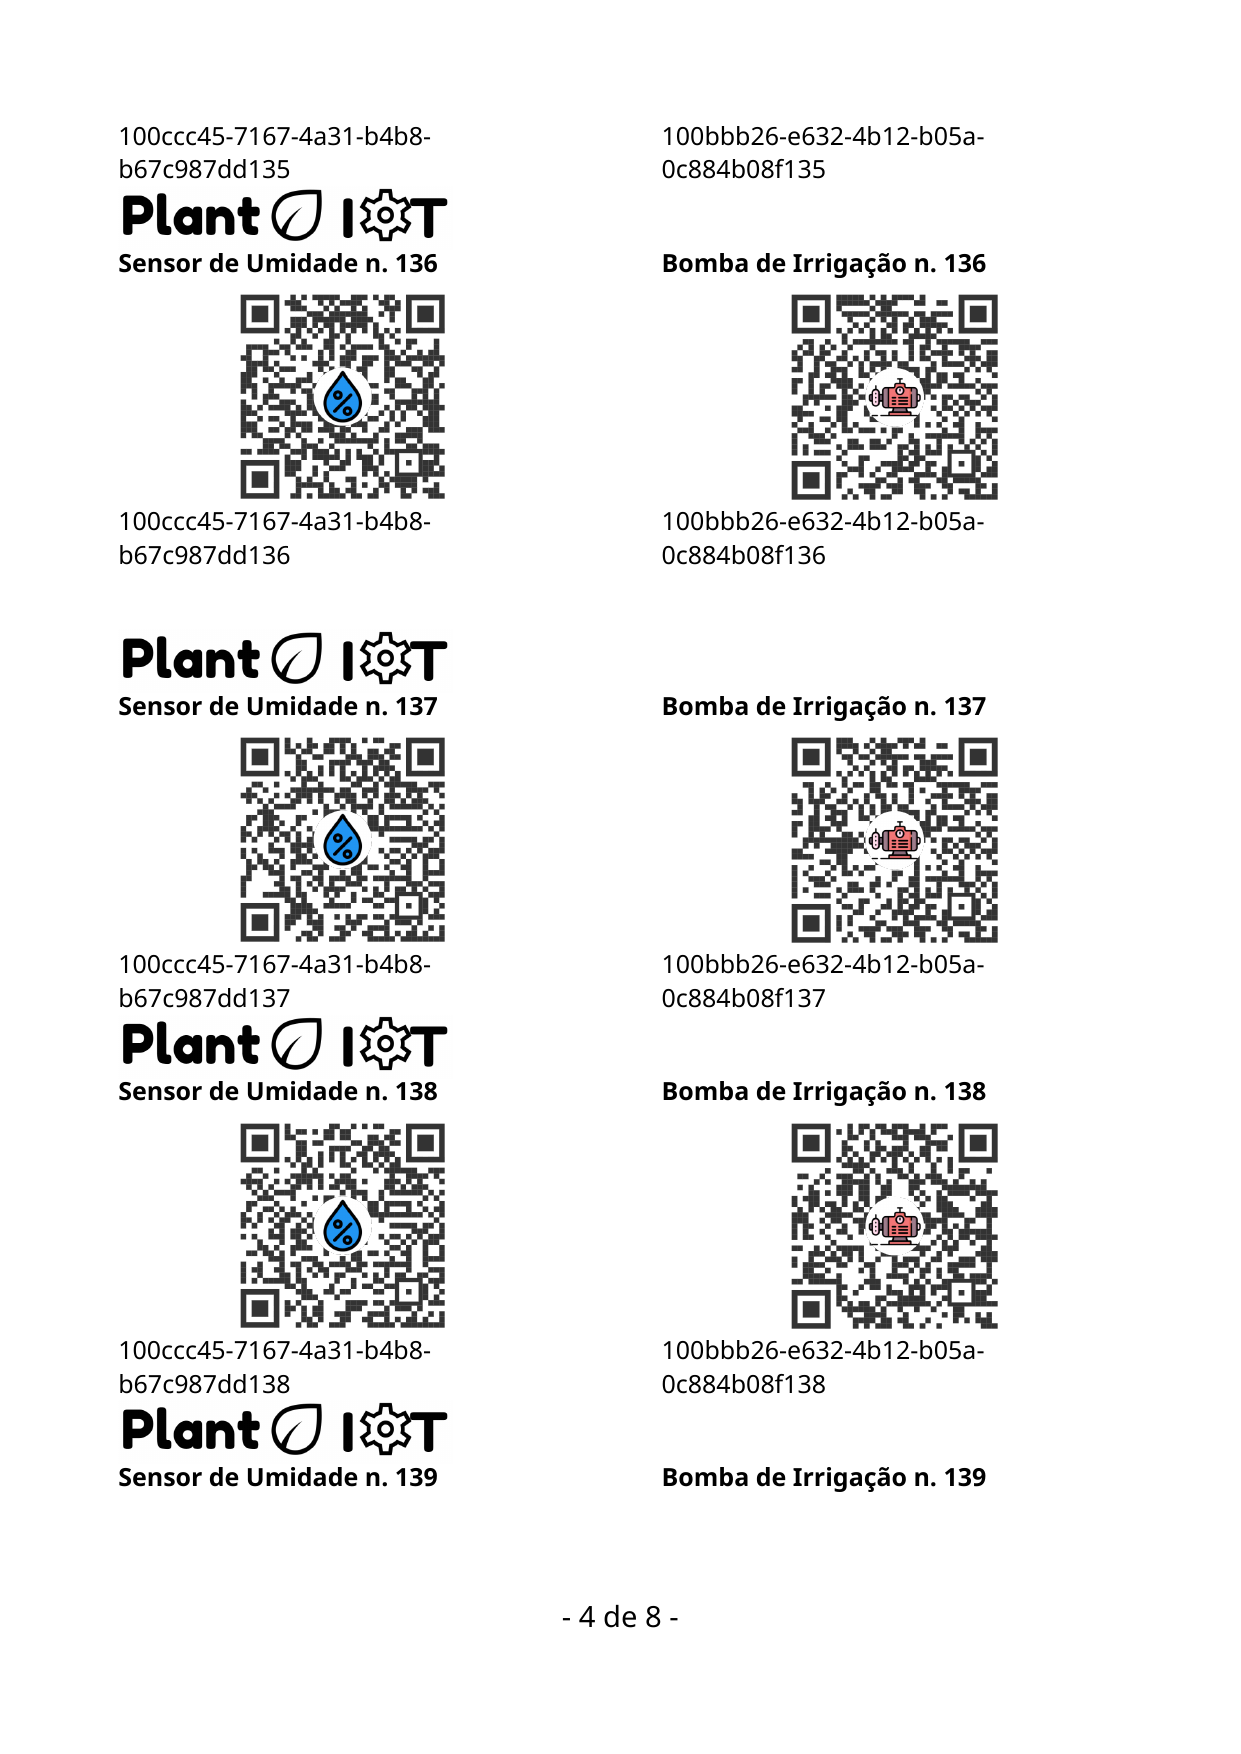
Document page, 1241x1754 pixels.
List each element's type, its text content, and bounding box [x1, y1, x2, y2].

table_cell Bomba de Irrigação n. 138 [661, 1074, 1122, 1108]
table_header [566, 1015, 661, 1074]
table_cell 100bbb26-e632-4b12-b05a-0c884b08f138 [661, 1333, 1122, 1401]
table_cell [118, 723, 566, 947]
table_cell 100ccc45-7167-4a31-b4b8-b67c987dd135 [118, 118, 566, 186]
table_cell [566, 245, 661, 279]
picture [118, 629, 453, 693]
table_cell Bomba de Irrigação n. 139 [661, 1460, 1122, 1494]
table_cell [566, 1074, 661, 1108]
picture [118, 186, 453, 250]
table_header [661, 1015, 1122, 1074]
table_cell [566, 1108, 661, 1332]
table_header [661, 186, 1122, 245]
table_header [453, 1015, 566, 1074]
table_cell [566, 118, 661, 186]
table_header [661, 1401, 1122, 1460]
table_cell [566, 504, 661, 572]
table_cell 100bbb26-e632-4b12-b05a-0c884b08f137 [661, 947, 1122, 1015]
picture [786, 732, 1003, 948]
table_cell [566, 279, 661, 504]
table_cell 100bbb26-e632-4b12-b05a-0c884b08f136 [661, 504, 1122, 572]
table_cell 100ccc45-7167-4a31-b4b8-b67c987dd137 [118, 947, 566, 1015]
table_cell [661, 723, 1122, 947]
table_cell [661, 279, 1122, 504]
table_cell Sensor de Umidade n. 136 [118, 245, 566, 279]
table_cell [566, 1460, 661, 1494]
table_header [566, 186, 661, 245]
table_cell [118, 279, 566, 504]
table_cell [566, 723, 661, 947]
picture [235, 1118, 450, 1333]
table_cell [118, 1108, 566, 1332]
table_header [661, 629, 1122, 688]
table_header [453, 1401, 566, 1460]
table_header [453, 629, 566, 688]
table_header [566, 1401, 661, 1460]
table_cell 100bbb26-e632-4b12-b05a-0c884b08f135 [661, 118, 1122, 186]
picture [786, 289, 1003, 505]
picture [118, 1015, 453, 1079]
table_header [453, 186, 566, 245]
table_cell Bomba de Irrigação n. 136 [661, 245, 1122, 279]
picture [235, 732, 450, 947]
table_cell [661, 1108, 1122, 1332]
table_cell [566, 947, 661, 1015]
table_cell Sensor de Umidade n. 137 [118, 689, 566, 722]
picture [786, 1118, 1003, 1334]
picture [118, 1400, 453, 1464]
table_cell Sensor de Umidade n. 138 [118, 1074, 566, 1108]
table_cell 100ccc45-7167-4a31-b4b8-b67c987dd138 [118, 1333, 566, 1401]
table_cell [566, 1333, 661, 1401]
table_cell Bomba de Irrigação n. 137 [661, 689, 1122, 722]
table_cell 100ccc45-7167-4a31-b4b8-b67c987dd136 [118, 504, 566, 572]
table_header [566, 629, 661, 688]
table_cell [566, 689, 661, 722]
picture [235, 289, 450, 504]
table_cell Sensor de Umidade n. 139 [118, 1460, 566, 1494]
